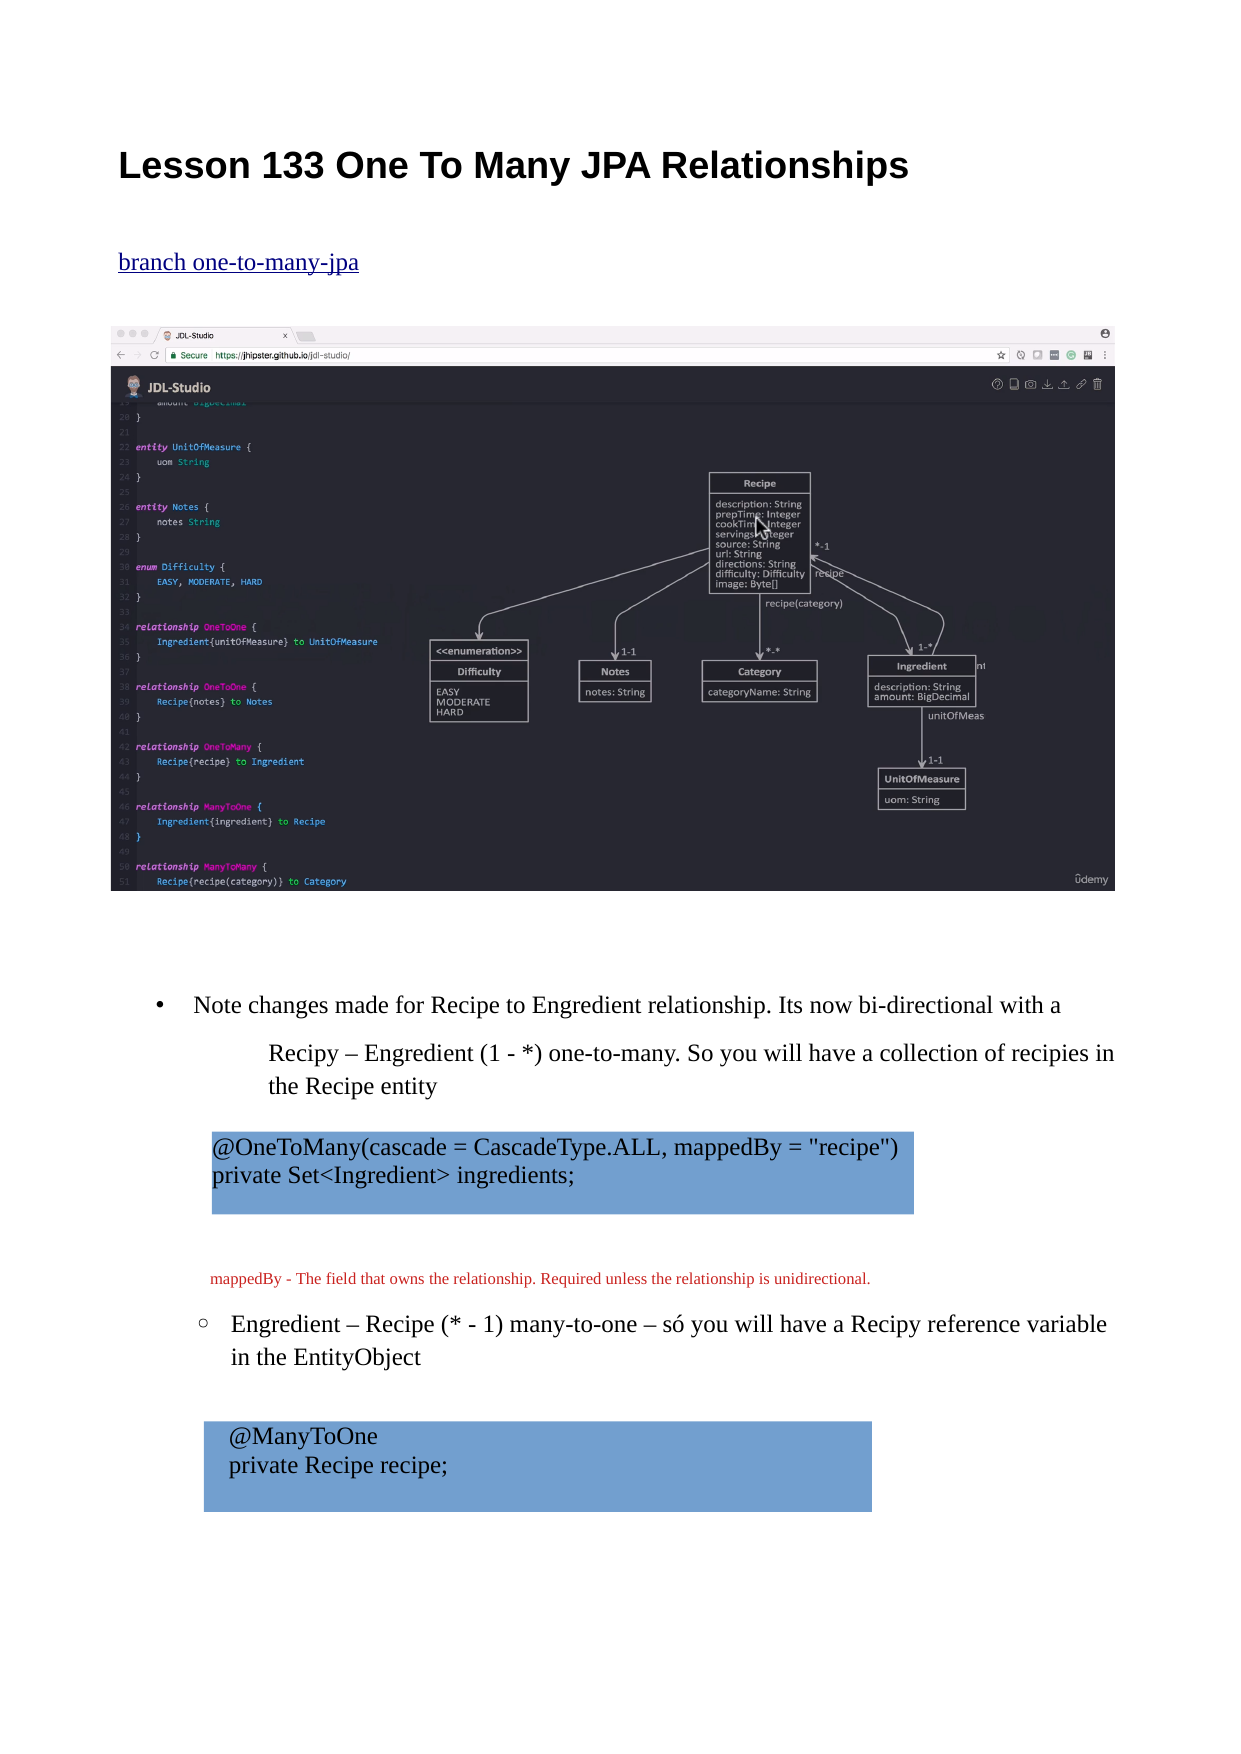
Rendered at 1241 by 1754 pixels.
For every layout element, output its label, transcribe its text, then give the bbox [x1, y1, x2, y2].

text branch one-to-many-jpa [118, 247, 1122, 276]
text Recipy – Engredient (1 - *) one-to-many. So you will have a collection of recipies in the Recipe entity [118, 1038, 1122, 1099]
picture [110, 326, 1115, 891]
list Note changes made for Recipe to Engredient relationship. Its now bi-directional with a [156, 990, 1122, 1019]
text mappedBy - The field that owns the relationship. Required unless the relationship is unidirectional. [118, 1261, 1122, 1290]
list Engredient – Recipe (* - 1) many-to-one – só you will have a Recipy reference variable in the EntityObject [193, 1309, 1122, 1371]
subtitle Lesson 133 One To Many JPA Relationships [118, 143, 1122, 187]
